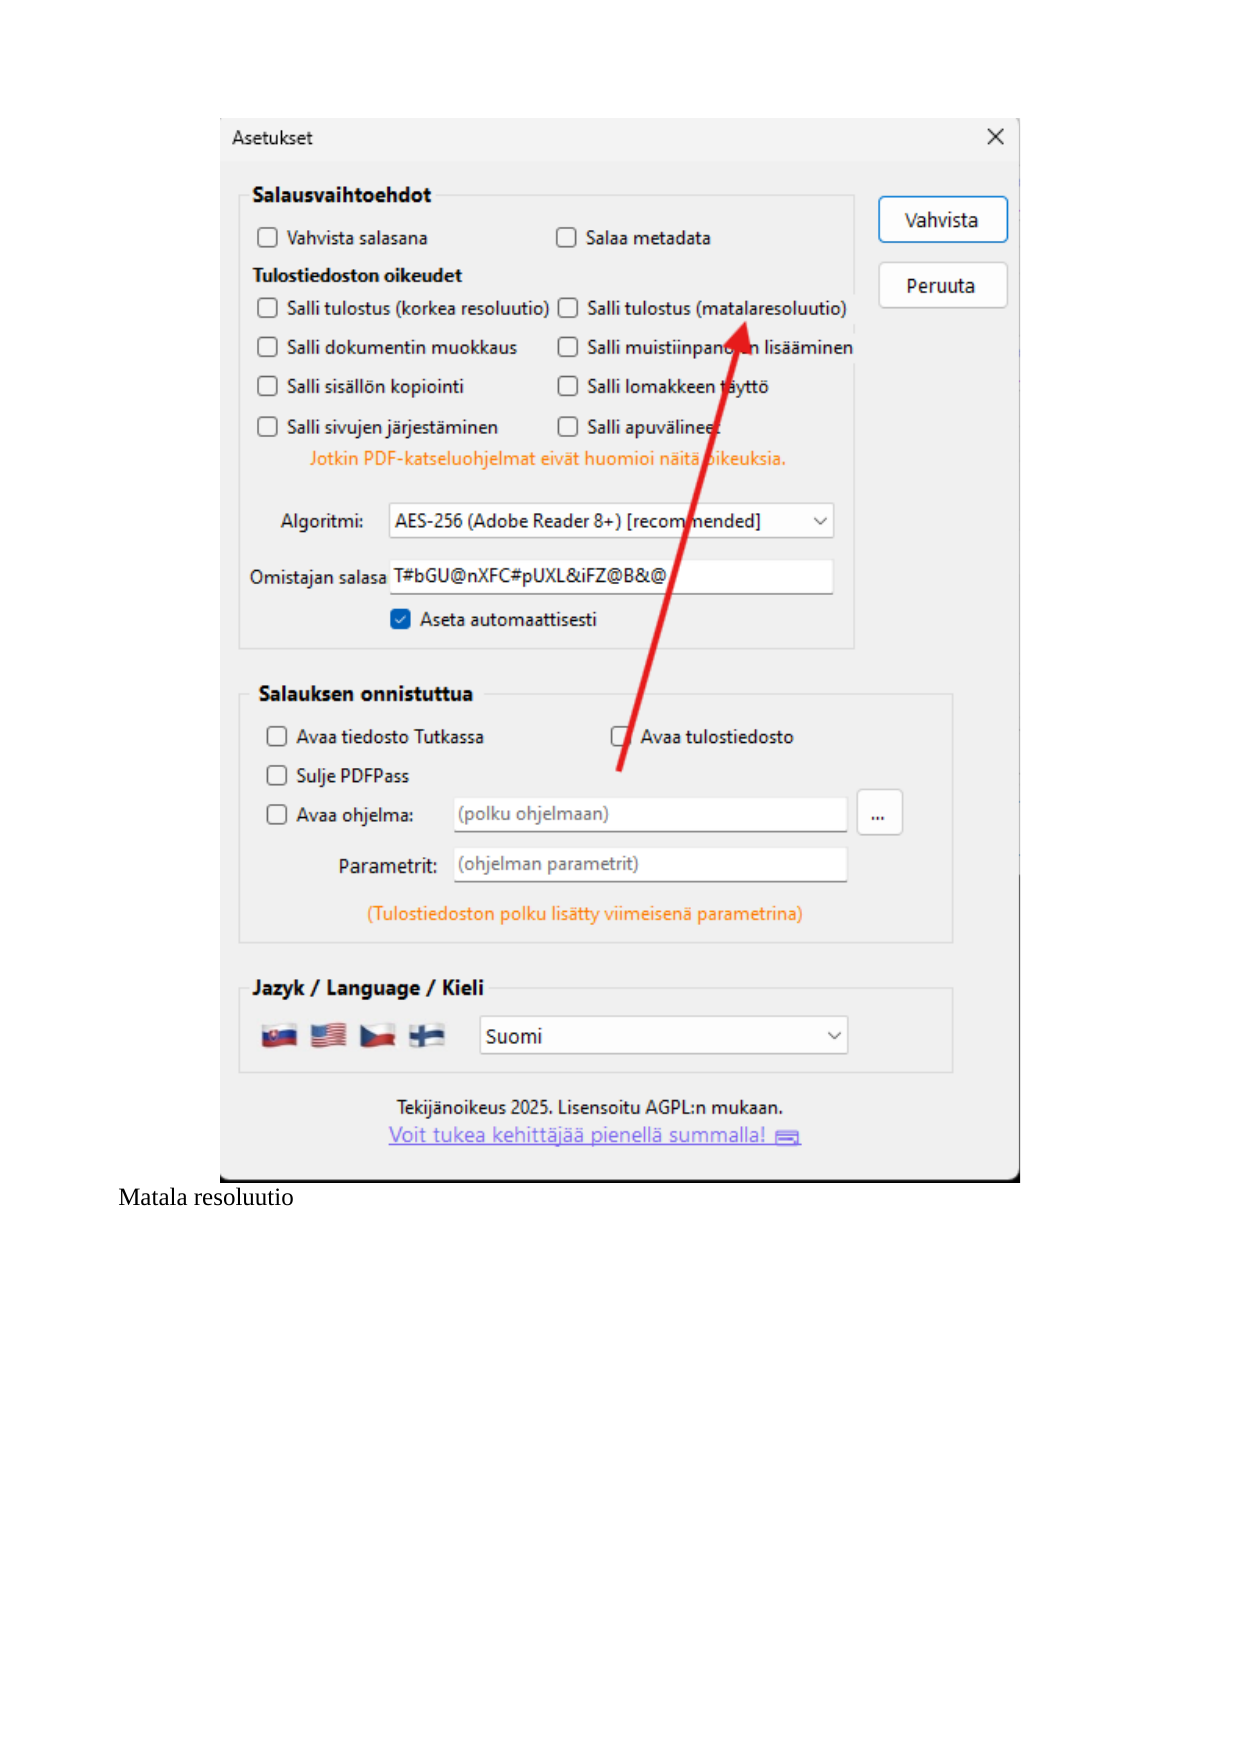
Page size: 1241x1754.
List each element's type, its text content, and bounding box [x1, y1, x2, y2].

text Matala resoluutio [118, 118, 1122, 1211]
picture [220, 118, 1021, 1183]
